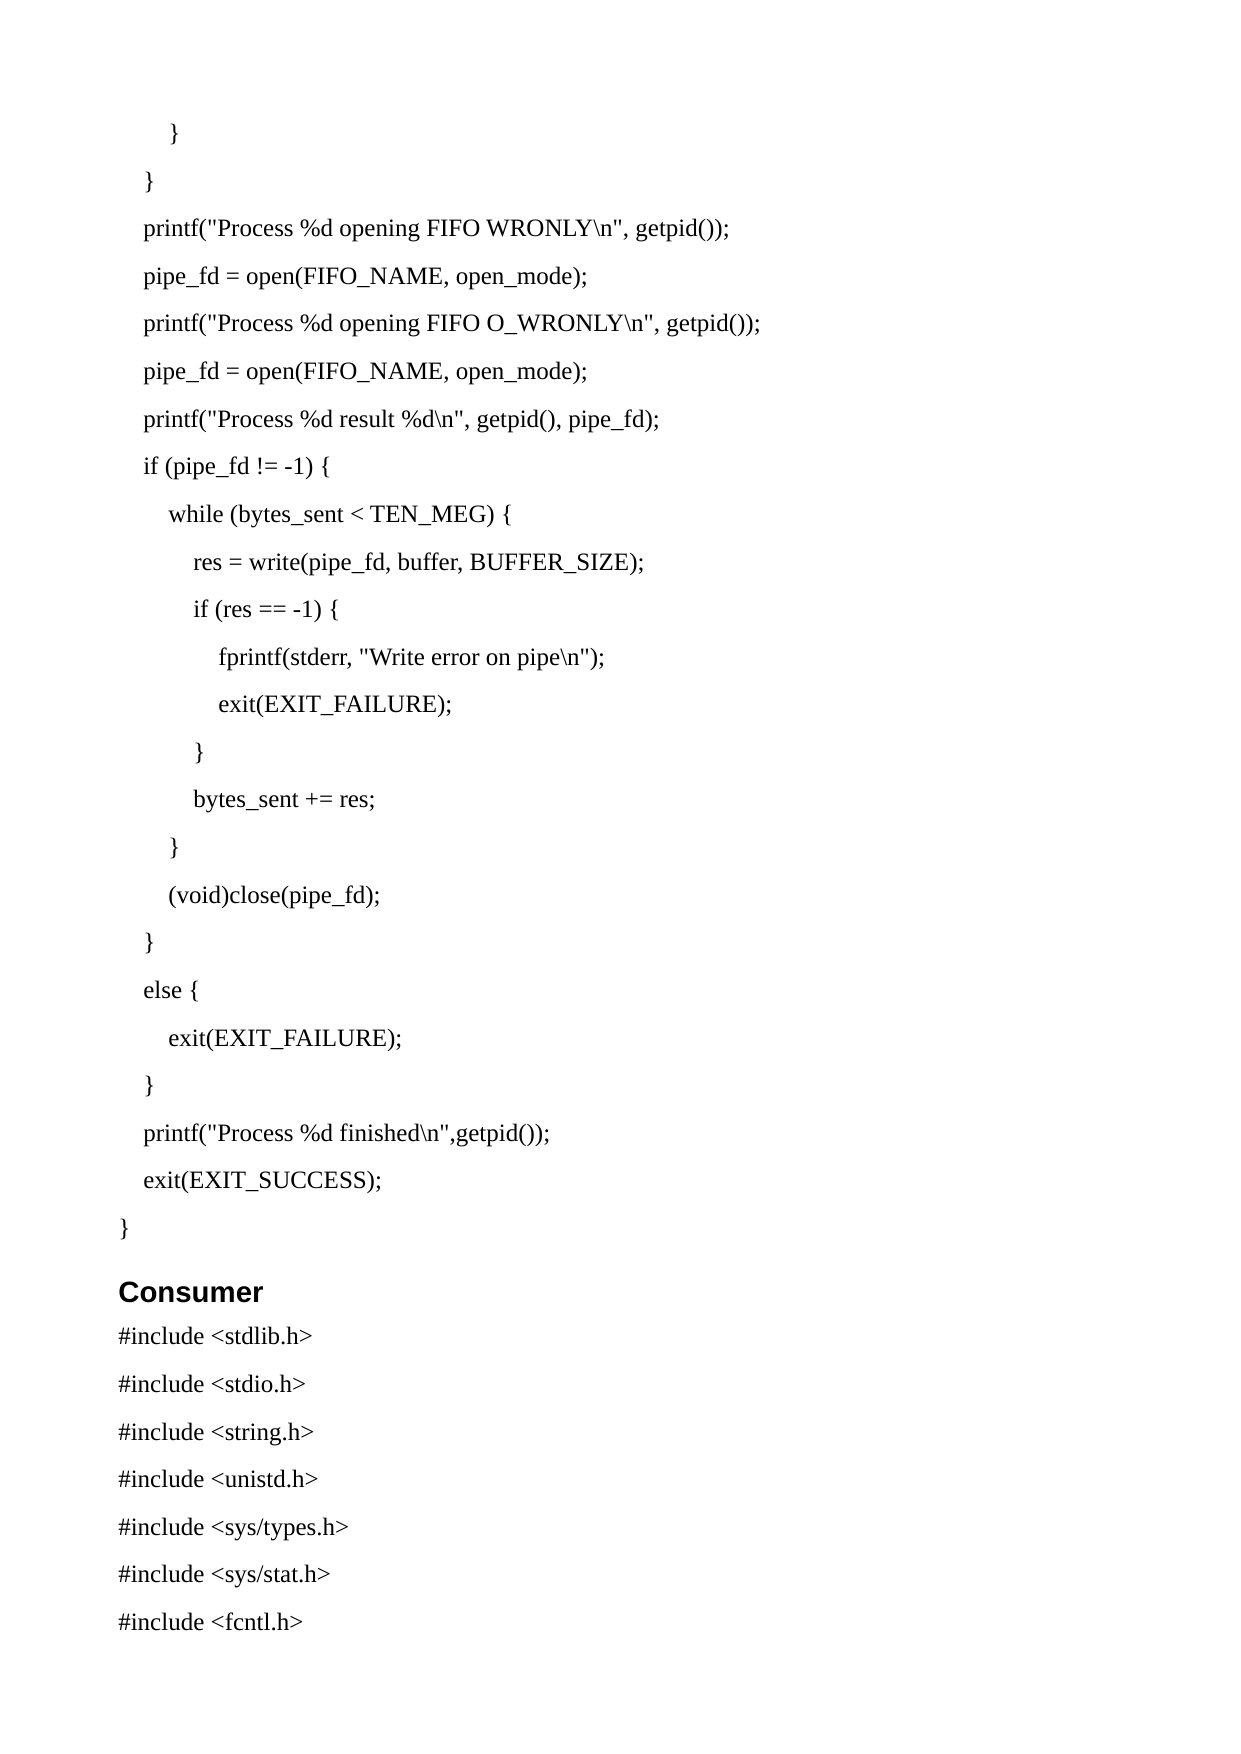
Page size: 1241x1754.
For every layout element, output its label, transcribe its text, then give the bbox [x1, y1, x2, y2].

text #include <stdlib.h> [118, 1321, 1122, 1350]
text #include <string.h> [118, 1417, 1122, 1445]
text } [118, 1213, 1122, 1242]
text } [118, 832, 1122, 861]
text } [118, 166, 1122, 194]
text while (bytes_sent < TEN_MEG) { [118, 499, 1122, 528]
text res = write(pipe_fd, buffer, BUFFER_SIZE); [118, 547, 1122, 575]
text #include <sys/stat.h> [118, 1559, 1122, 1588]
text exit(EXIT_FAILURE); [118, 689, 1122, 718]
text if (pipe_fd != -1) { [118, 451, 1122, 480]
text #include <fcntl.h> [118, 1607, 1122, 1636]
text #include <sys/types.h> [118, 1512, 1122, 1541]
text printf("Process %d result %d\n", getpid(), pipe_fd); [118, 404, 1122, 432]
text pipe_fd = open(FIFO_NAME, open_mode); [118, 261, 1122, 290]
text } [118, 737, 1122, 766]
text printf("Process %d opening FIFO O_WRONLY\n", getpid()); [118, 308, 1122, 337]
text printf("Process %d finished\n",getpid()); [118, 1118, 1122, 1147]
text #include <unistd.h> [118, 1464, 1122, 1493]
text else { [118, 975, 1122, 1004]
text printf("Process %d opening FIFO WRONLY\n", getpid()); [118, 213, 1122, 242]
text } [118, 1070, 1122, 1099]
text pipe_fd = open(FIFO_NAME, open_mode); [118, 356, 1122, 385]
text } [118, 927, 1122, 956]
text #include <stdio.h> [118, 1369, 1122, 1398]
text fprintf(stderr, "Write error on pipe\n"); [118, 642, 1122, 671]
text exit(EXIT_SUCCESS); [118, 1165, 1122, 1194]
text (void)close(pipe_fd); [118, 880, 1122, 908]
text if (res == -1) { [118, 594, 1122, 623]
text } [118, 118, 1122, 147]
subtitle Consumer [118, 1275, 1122, 1309]
text exit(EXIT_FAILURE); [118, 1023, 1122, 1051]
text bytes_sent += res; [118, 784, 1122, 813]
